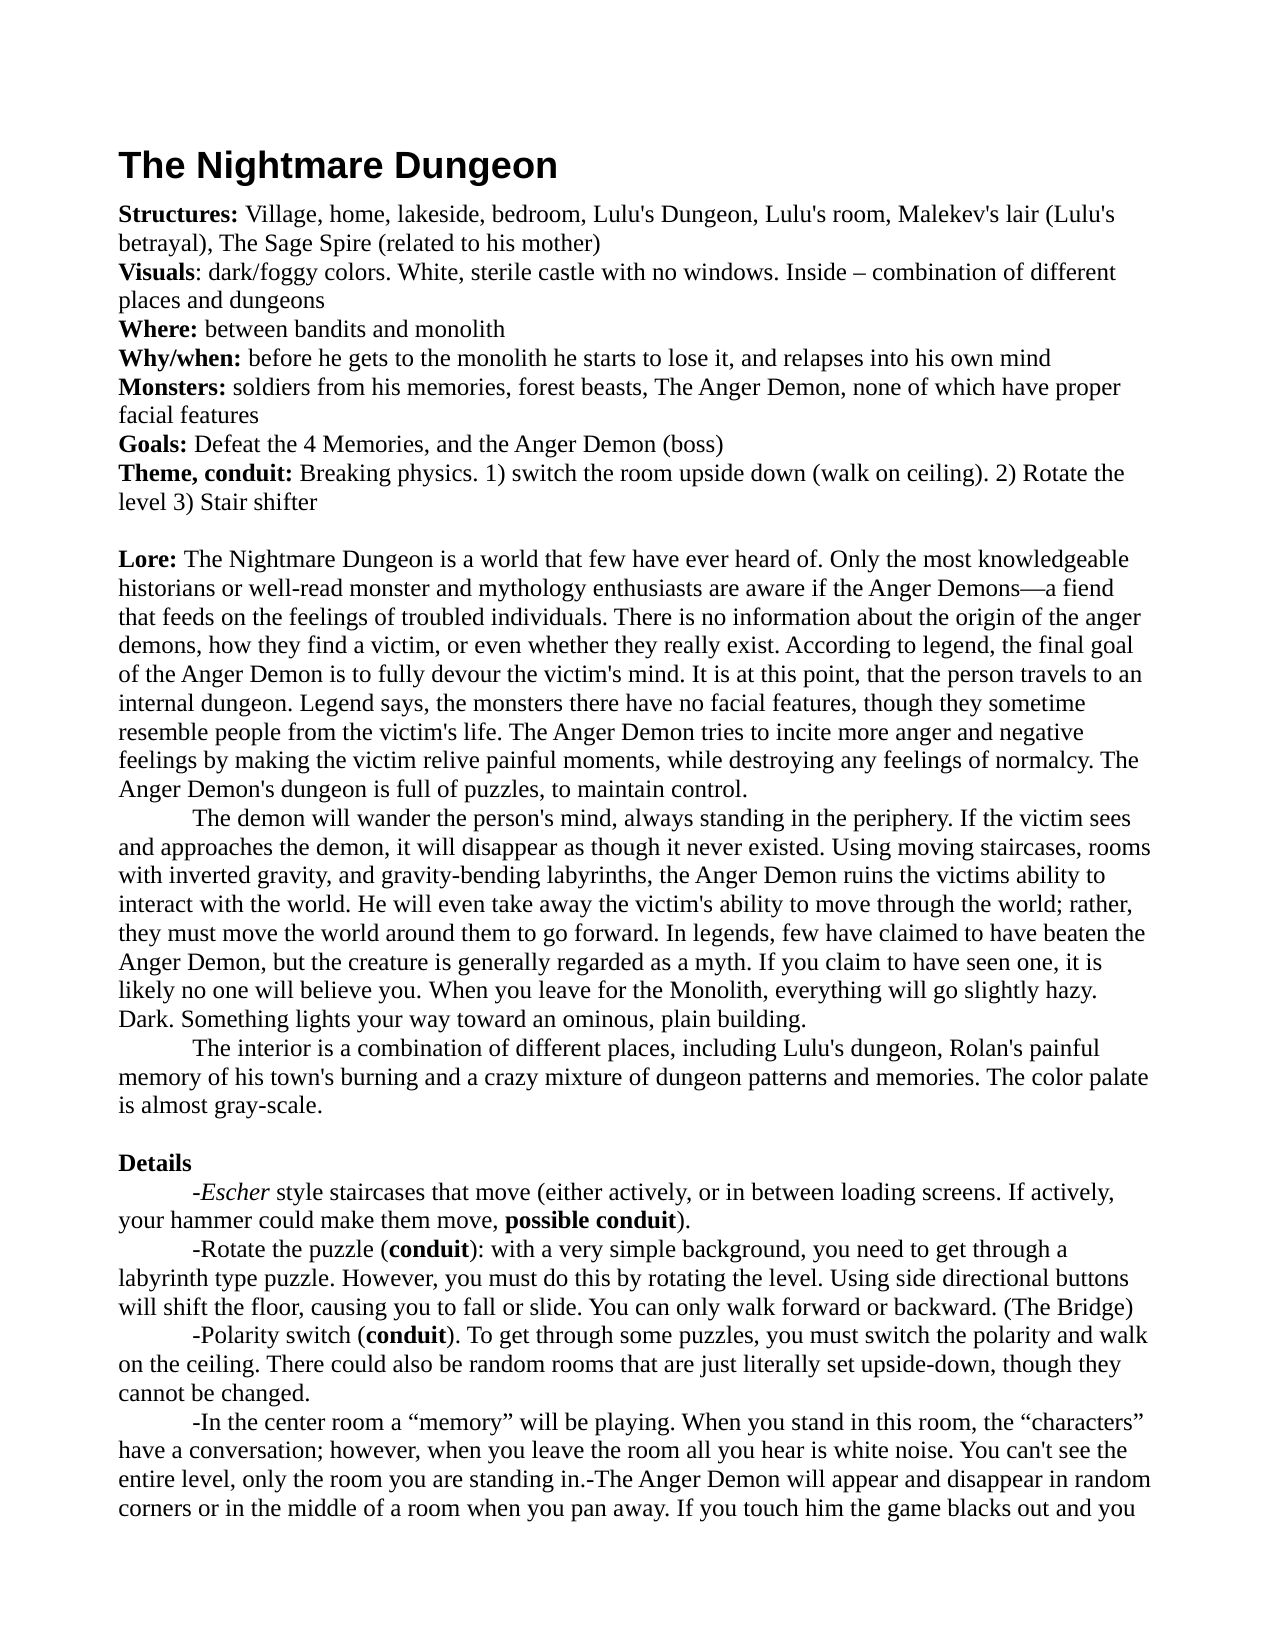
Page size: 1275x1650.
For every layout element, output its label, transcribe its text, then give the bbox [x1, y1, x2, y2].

text Where: between bandits and monolith [118, 314, 1157, 343]
text -In the center room a “memory” will be playing. When you stand in this room, the “characters” have a conversation; however, when you leave the room all you hear is white noise. You can't see the entire level, only the room you are standing in.-The Anger Demon will appear and disappear in random corners or in the middle of a room when you pan away. If you touch him the game blacks out and you [118, 1407, 1157, 1522]
text -Polarity switch (conduit). To get through some puzzles, you must switch the polarity and walk on the ceiling. There could also be random rooms that are just literally set upside-down, though they cannot be changed. [118, 1321, 1157, 1407]
text Theme, conduit: Breaking physics. 1) switch the room upside down (walk on ceiling). 2) Rotate the level 3) Stair shifter [118, 458, 1157, 516]
text Details [118, 1148, 1157, 1177]
text The demon will wander the person's mind, always standing in the periphery. If the victim sees and approaches the demon, it will disappear as though it never existed. Using moving staircases, rooms with inverted gravity, and gravity-bending labyrinths, the Anger Demon ruins the victims ability to interact with the world. He will even take away the victim's ability to move through the world; rather, they must move the world around them to go forward. In legends, few have claimed to have beaten the Anger Demon, but the creature is generally regarded as a myth. If you claim to have seen one, it is likely no one will believe you. When you leave for the Monolith, everything will go slightly hazy. Dark. Something lights your way toward an ominous, plain building. [118, 803, 1157, 1033]
text Structures: Village, home, lakeside, bedroom, Lulu's Dungeon, Lulu's room, Malekev's lair (Lulu's betrayal), The Sage Spire (related to his mother) [118, 199, 1157, 257]
text -Rotate the puzzle (conduit): with a very simple background, you need to get through a labyrinth type puzzle. However, you must do this by rotating the level. Using side directional buttons will shift the floor, causing you to fall or slide. You can only walk forward or backward. (The Bridge) [118, 1234, 1157, 1321]
text -Escher style staircases that move (either actively, or in between loading screens. If actively, your hammer could make them move, possible conduit). [118, 1177, 1157, 1234]
text The interior is a combination of different places, including Lulu's dungeon, Rolan's painful memory of his town's burning and a crazy mixture of dungeon patterns and memories. The color palate is almost gray-scale. [118, 1033, 1157, 1119]
text Why/when: before he gets to the monolith he starts to lose it, and relapses into his own mind [118, 343, 1157, 372]
subtitle The Nightmare Dungeon [118, 143, 1157, 187]
text Lore: The Nightmare Dungeon is a world that few have ever heard of. Only the most knowledgeable historians or well-read monster and mythology enthusiasts are aware if the Anger Demons—a fiend that feeds on the feelings of troubled individuals. There is no information about the origin of the anger demons, how they find a victim, or even whether they really exist. According to legend, the final goal of the Anger Demon is to fully devour the victim's mind. It is at this point, that the person travels to an internal dungeon. Legend says, the monsters there have no facial features, though they sometime resemble people from the victim's life. The Anger Demon tries to incite more anger and negative feelings by making the victim relive painful moments, while destroying any feelings of normalcy. The Anger Demon's dungeon is full of puzzles, to maintain control. [118, 544, 1157, 803]
text Visuals: dark/foggy colors. White, sterile castle with no windows. Inside – combination of different places and dungeons [118, 257, 1157, 314]
text Monsters: soldiers from his memories, forest beasts, The Anger Demon, none of which have proper facial features [118, 372, 1157, 429]
text Goals: Defeat the 4 Memories, and the Anger Demon (boss) [118, 429, 1157, 458]
